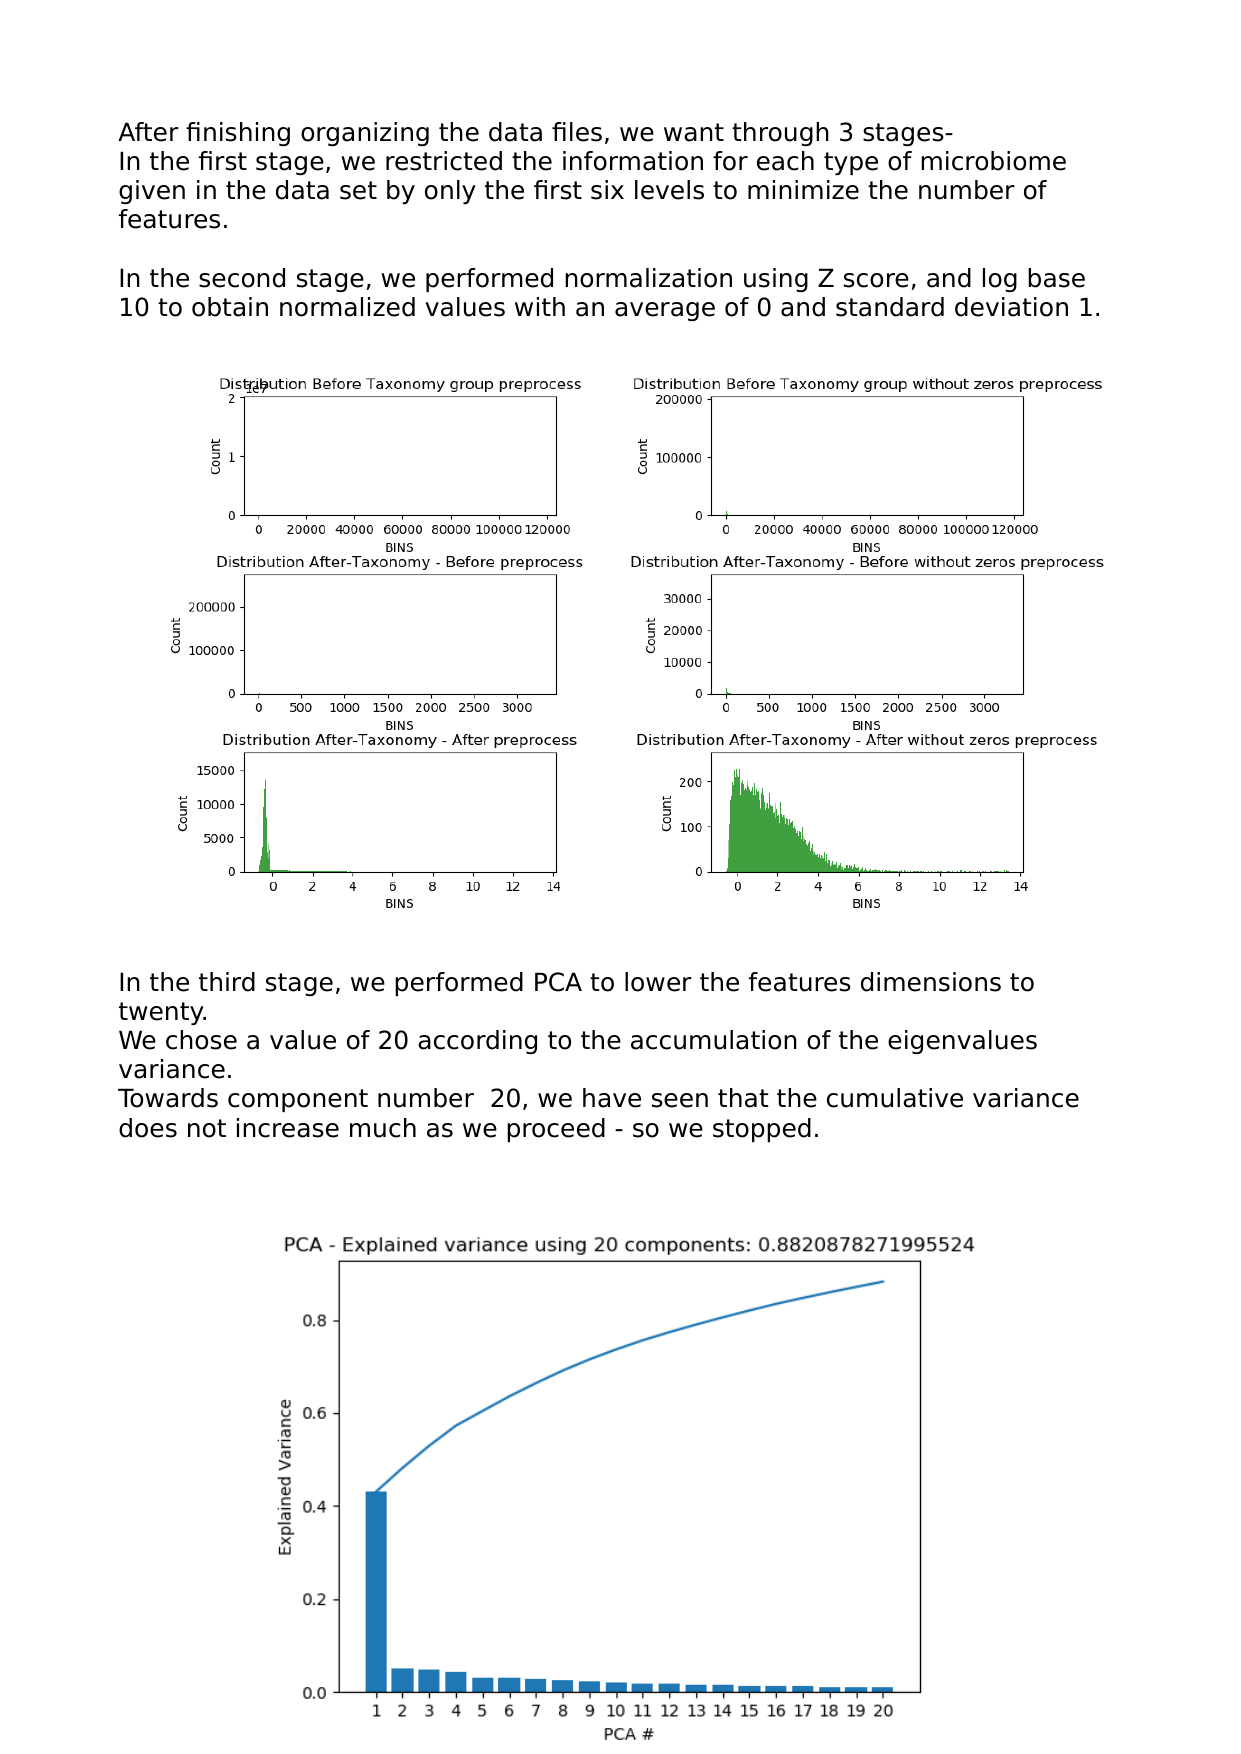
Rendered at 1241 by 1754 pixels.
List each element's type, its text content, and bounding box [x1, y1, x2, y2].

text In the second stage, we performed normalization using Z score, and log base 10 to obtain normalized values with an average of 0 and standard deviation 1. [118, 264, 1122, 322]
picture [245, 1194, 995, 1754]
text Towards component number 20, we have seen that the cumulative variance does not increase much as we proceed - so we stopped. [118, 1085, 1122, 1143]
picture [118, 322, 1123, 939]
text In the first stage, we restricted the information for each type of microbiome given in the data set by only the first six levels to minimize the number of features. [118, 147, 1122, 235]
text In the third stage, we performed PCA to lower the features dimensions to twenty. [118, 968, 1122, 1026]
text We chose a value of 20 according to the accumulation of the eigenvalues variance. [118, 1026, 1122, 1085]
text After finishing organizing the data files, we want through 3 stages- [118, 118, 1122, 147]
